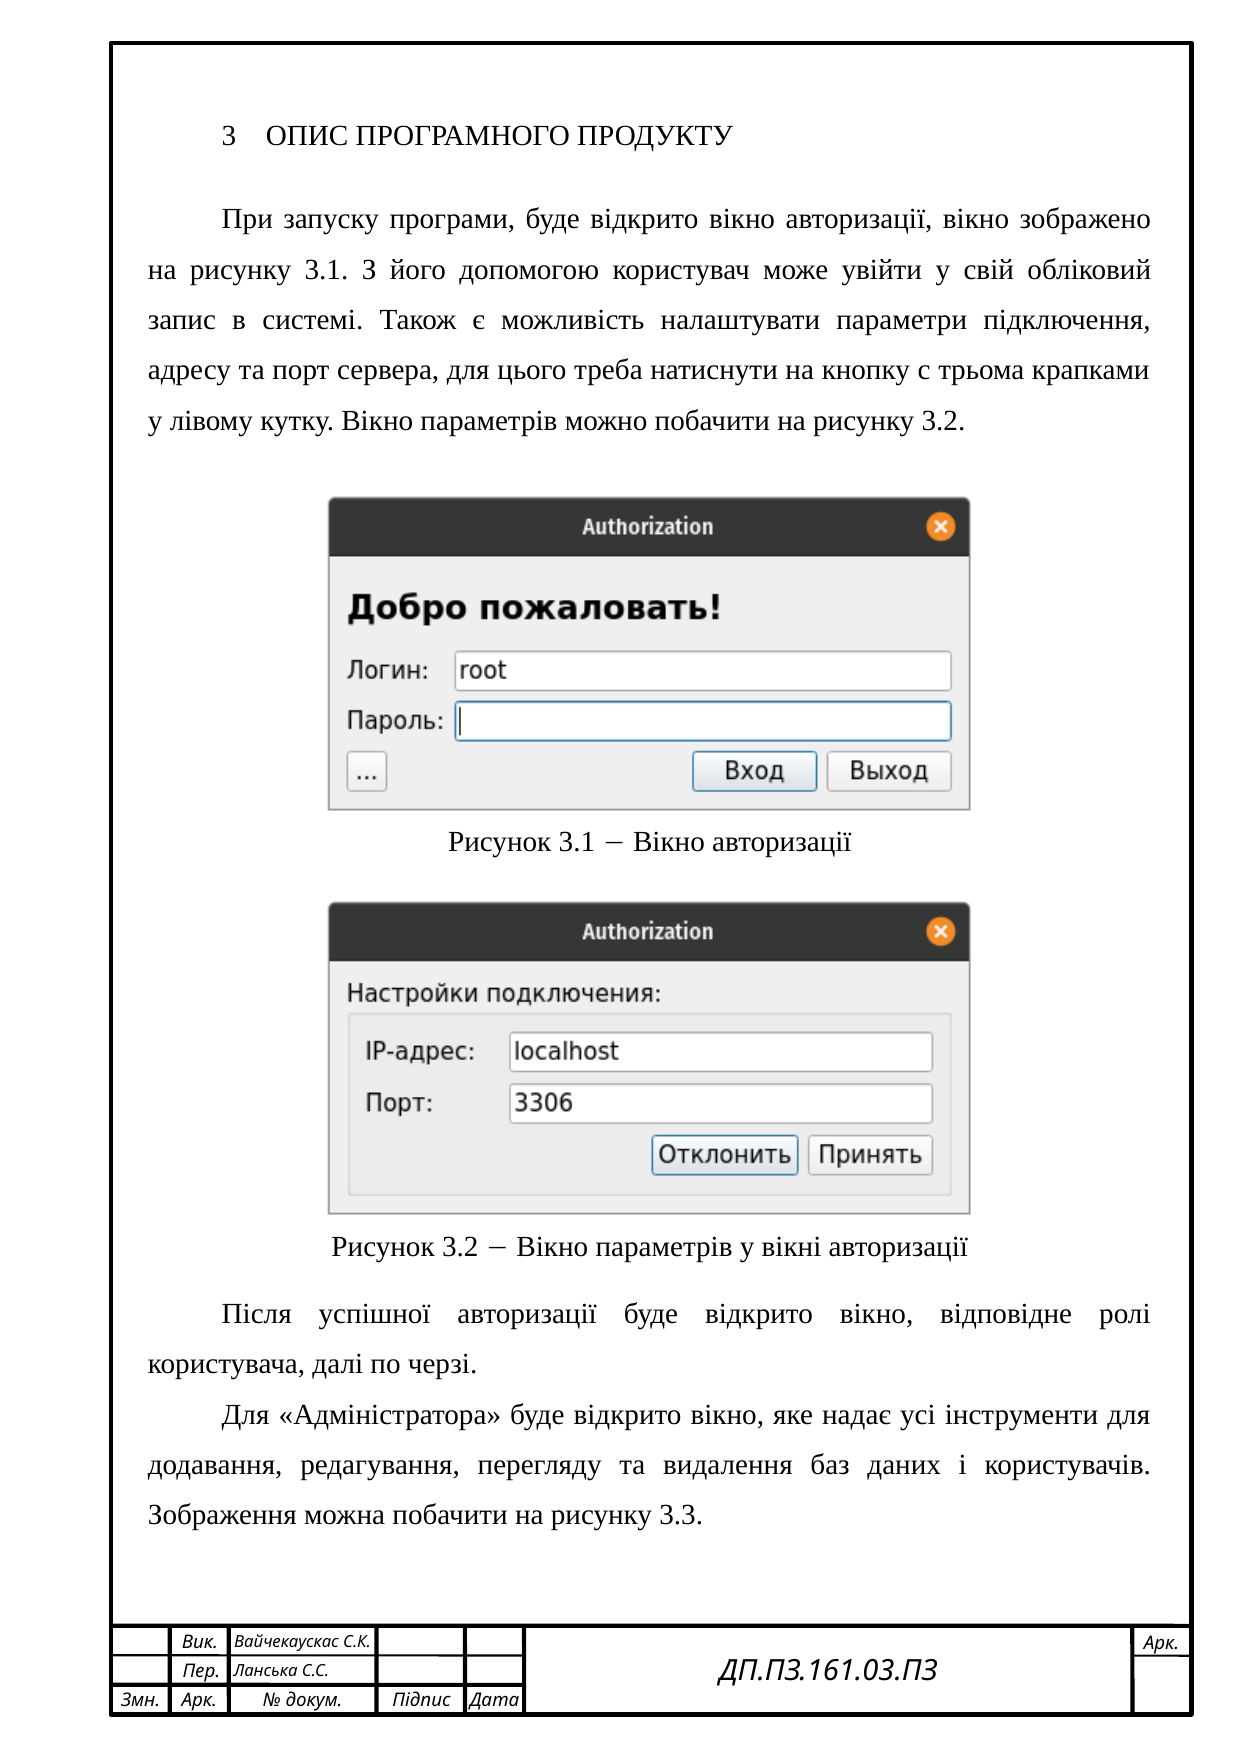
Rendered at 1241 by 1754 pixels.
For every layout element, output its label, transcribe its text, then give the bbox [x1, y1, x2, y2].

picture [314, 891, 985, 1229]
text Рисунок 3.2 − Вікно параметрів у вікні авторизації [148, 1229, 1152, 1263]
text При запуску програми, буде відкрито вікно авторизації, вікно зображено на рисунку 3.1. З його допомогою користувач може увійти у свій обліковий запис в системі. Також є можливість налаштувати параметри підключення, адресу та порт сервера, для цього треба натиснути на кнопку с трьома крапками у лівому кутку. Вікно параметрів можно побачити на рисунку 3.2. [148, 202, 1152, 436]
text Для «Адміністратора» буде відкрито вікно, яке надає усі інструменти для додавання, редагування, перегляду та видалення баз даних і користувачів. Зображення можна побачити на рисунку 3.3. [148, 1397, 1152, 1531]
text Рисунок 3.1 − Вікно авторизації [148, 824, 1152, 858]
text 3 Опис програмного продукту [148, 118, 1152, 152]
picture [314, 486, 985, 825]
text Після успішної авторизації буде відкрито вікно, відповідне ролі користувача, далі по черзі. [148, 1296, 1152, 1380]
